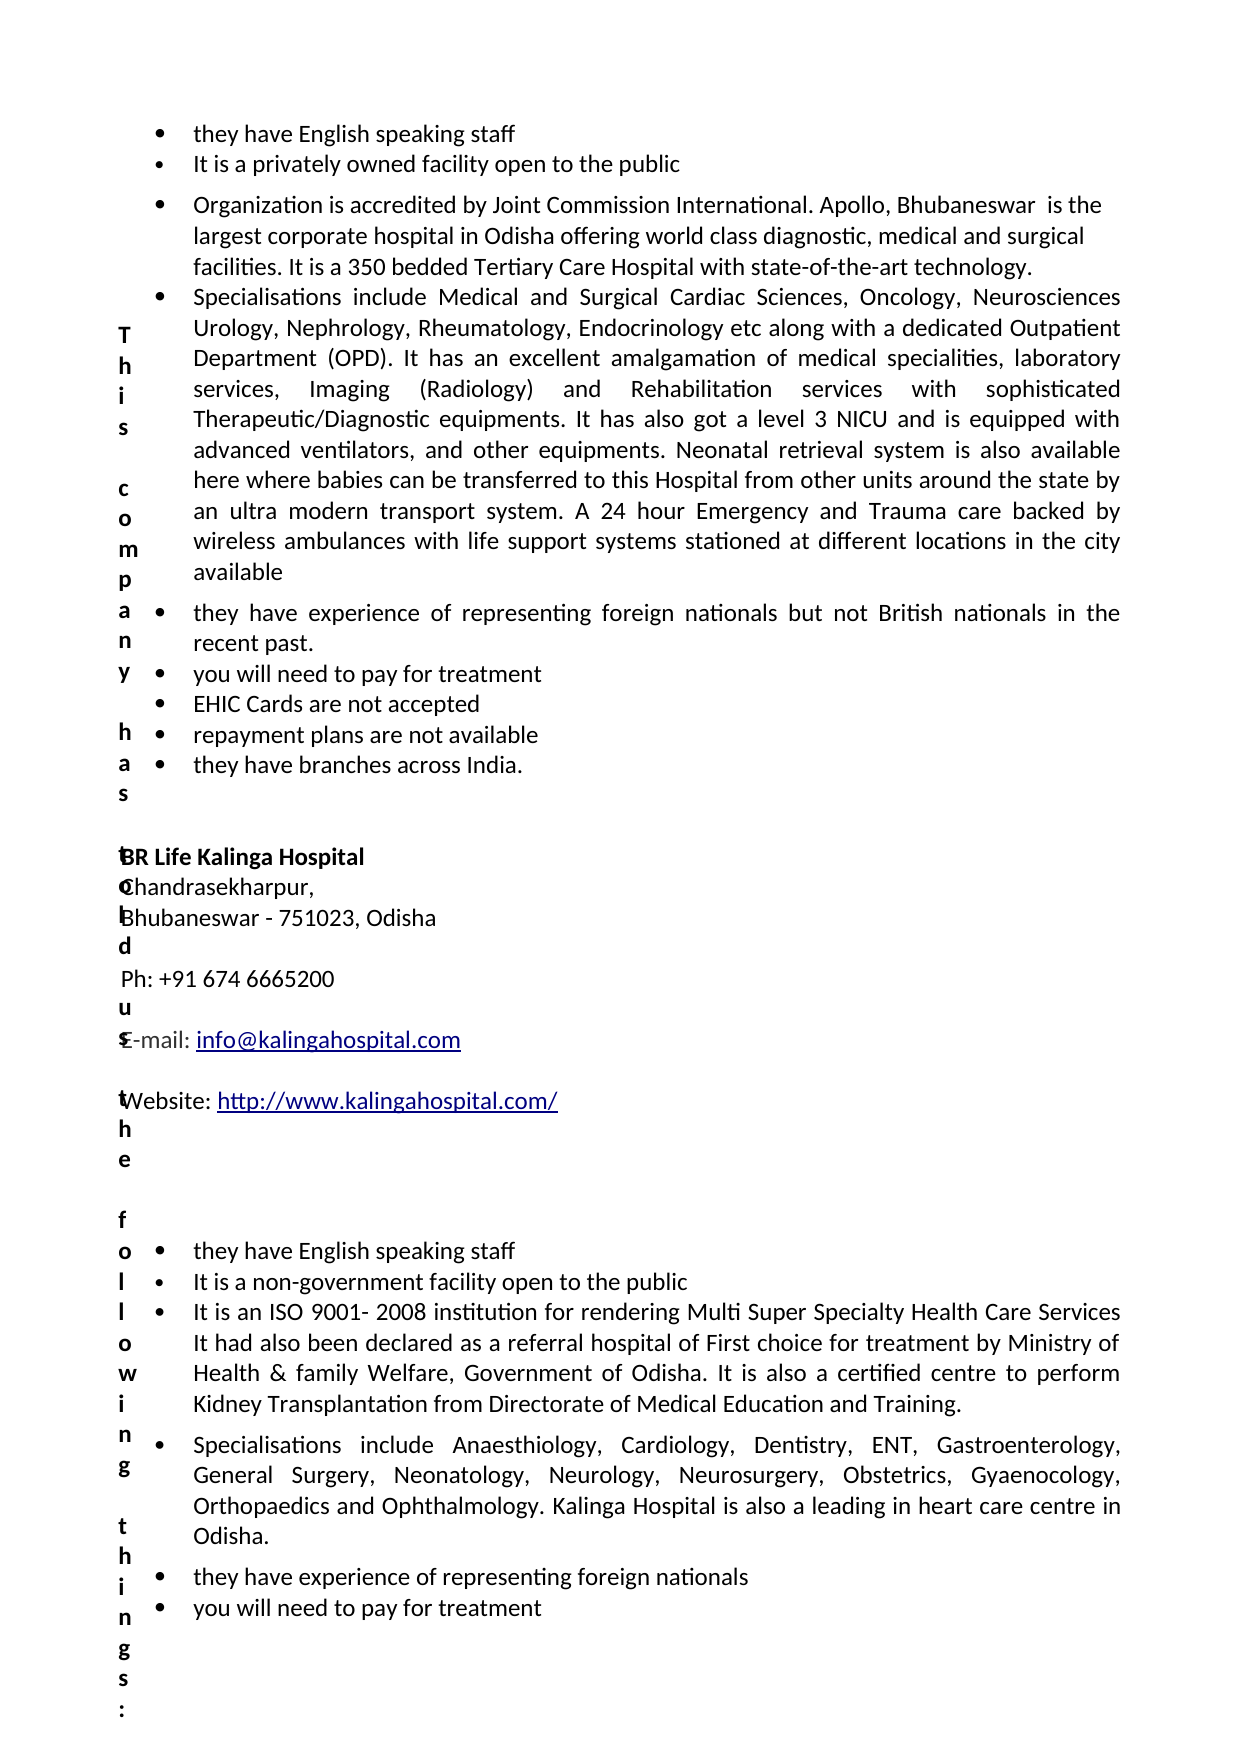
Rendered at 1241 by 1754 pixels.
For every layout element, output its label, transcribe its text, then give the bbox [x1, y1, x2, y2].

list they have experience of representing foreign nationals but not British nationals in the recent past. [156, 597, 1122, 658]
list It is an ISO 9001- 2008 institution for rendering Multi Super Specialty Health Care Services It had also been declared as a referral hospital of First choice for treatment by Ministry of Health & family Welfare, Government of Odisha. It is also a certified centre to perform Kidney Transplantation from Directorate of Medical Education and Training. [156, 1296, 1122, 1418]
text Ph: +91 674 6665200 [121, 963, 1122, 993]
text E-mail: info@kalingahospital.com [121, 1024, 1122, 1054]
text Bhubaneswar - 751023, Odisha [121, 902, 1122, 932]
list EHIC Cards are not accepted [156, 688, 1122, 719]
text BR Life Kalinga Hospital [121, 841, 1122, 871]
text Chandrasekharpur, [121, 871, 1122, 902]
list Specialisations include Anaesthiology, Cardiology, Dentistry, ENT, Gastroenterology, General Surgery, Neonatology, Neurology, Neurosurgery, Obstetrics, Gyaenocology, Orthopaedics and Ophthalmology. Kalinga Hospital is also a leading in heart care centre in Odisha. [156, 1429, 1122, 1551]
list they have English speaking staff [156, 1235, 1122, 1266]
list they have branches across India. [156, 749, 1122, 780]
list they have experience of representing foreign nationals [156, 1561, 1122, 1592]
list they have English speaking staff [156, 118, 1122, 149]
list It is a privately owned facility open to the public [156, 149, 1122, 179]
list repayment plans are not available [156, 719, 1122, 749]
list Organization is accredited by Joint Commission International. Apollo, Bhubaneswar is the largest corporate hospital in Odisha offering world class diagnostic, medical and surgical facilities. It is a 350 bedded Tertiary Care Hospital with state-of-the-art technology. [156, 189, 1122, 281]
text Website: http://www.kalingahospital.com/ [121, 1085, 1122, 1116]
list you will need to pay for treatment [156, 1592, 1122, 1622]
list It is a non-government facility open to the public [156, 1266, 1122, 1296]
list Specialisations include Medical and Surgical Cardiac Sciences, Oncology, Neurosciences Urology, Nephrology, Rheumatology, Endocrinology etc along with a dedicated Outpatient Department (OPD). It has an excellent amalgamation of medical specialities, laboratory services, Imaging (Radiology) and Rehabilitation services with sophisticated Therapeutic/Diagnostic equipments. It has also got a level 3 NICU and is equipped with advanced ventilators, and other equipments. Neonatal retrieval system is also available here where babies can be transferred to this Hospital from other units around the state by an ultra modern transport system. A 24 hour Emergency and Trauma care backed by wireless ambulances with life support systems stationed at different locations in the city available [156, 281, 1122, 586]
list you will need to pay for treatment [156, 658, 1122, 688]
